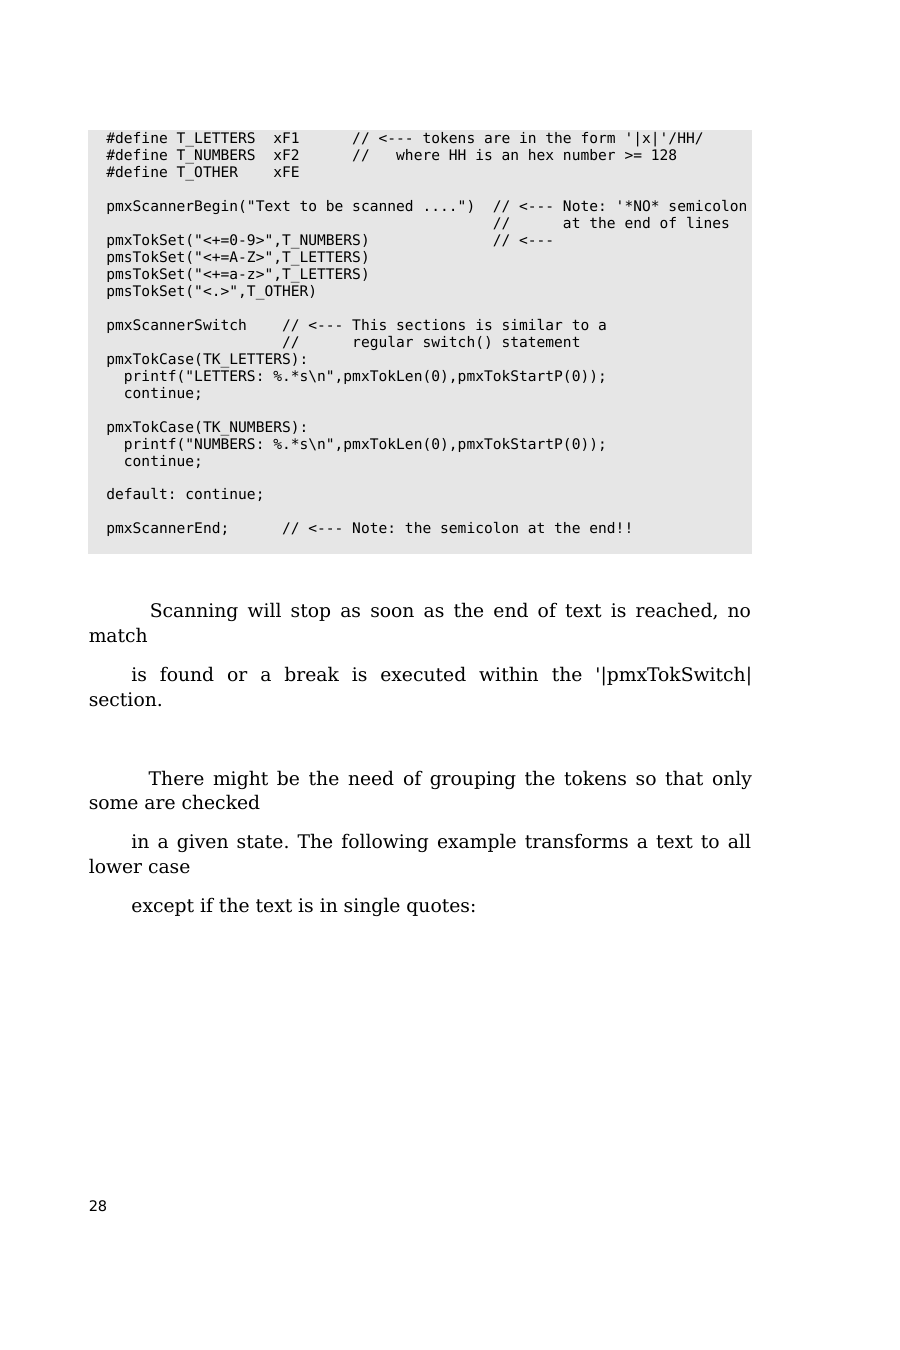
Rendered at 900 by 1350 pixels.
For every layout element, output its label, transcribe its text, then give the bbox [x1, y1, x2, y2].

text in a given state. The following example transforms a text to all lower case [88, 831, 752, 878]
text #define T_LETTERS xF1 // <--- tokens are in the form '|x|'/HH/ [88, 130, 752, 147]
text except if the text is in single quotes: [88, 895, 752, 917]
text pmsTokSet("<+=A-Z>",T_LETTERS) [88, 249, 752, 266]
text continue; [88, 452, 752, 469]
text pmxTokSet("<+=0-9>",T_NUMBERS) // <--- [88, 232, 752, 249]
text // at the end of lines [88, 215, 752, 232]
text printf("LETTERS: %.*s\n",pmxTokLen(0),pmxTokStartP(0)); [88, 368, 752, 384]
text // regular switch() statement [88, 334, 752, 351]
text pmxScannerBegin("Text to be scanned ....") // <--- Note: '*NO* semicolon [88, 198, 752, 215]
text pmxScannerEnd; // <--- Note: the semicolon at the end!! [88, 520, 752, 537]
text pmxTokCase(TK_LETTERS): [88, 351, 752, 368]
text There might be the need of grouping the tokens so that only some are checked [88, 767, 752, 814]
text default: continue; [88, 486, 752, 503]
text Scanning will stop as soon as the end of text is reached, no match [88, 601, 752, 647]
text pmxTokCase(TK_NUMBERS): [88, 418, 752, 436]
text #define T_NUMBERS xF2 // where HH is an hex number >= 128 [88, 147, 752, 164]
text pmsTokSet("<.>",T_OTHER) [88, 283, 752, 300]
text continue; [88, 384, 752, 402]
text is found or a break is executed within the '|pmxTokSwitch| section. [88, 664, 752, 711]
text printf("NUMBERS: %.*s\n",pmxTokLen(0),pmxTokStartP(0)); [88, 436, 752, 452]
text pmsTokSet("<+=a-z>",T_LETTERS) [88, 266, 752, 283]
text #define T_OTHER xFE [88, 164, 752, 181]
text pmxScannerSwitch // <--- This sections is similar to a [88, 317, 752, 334]
